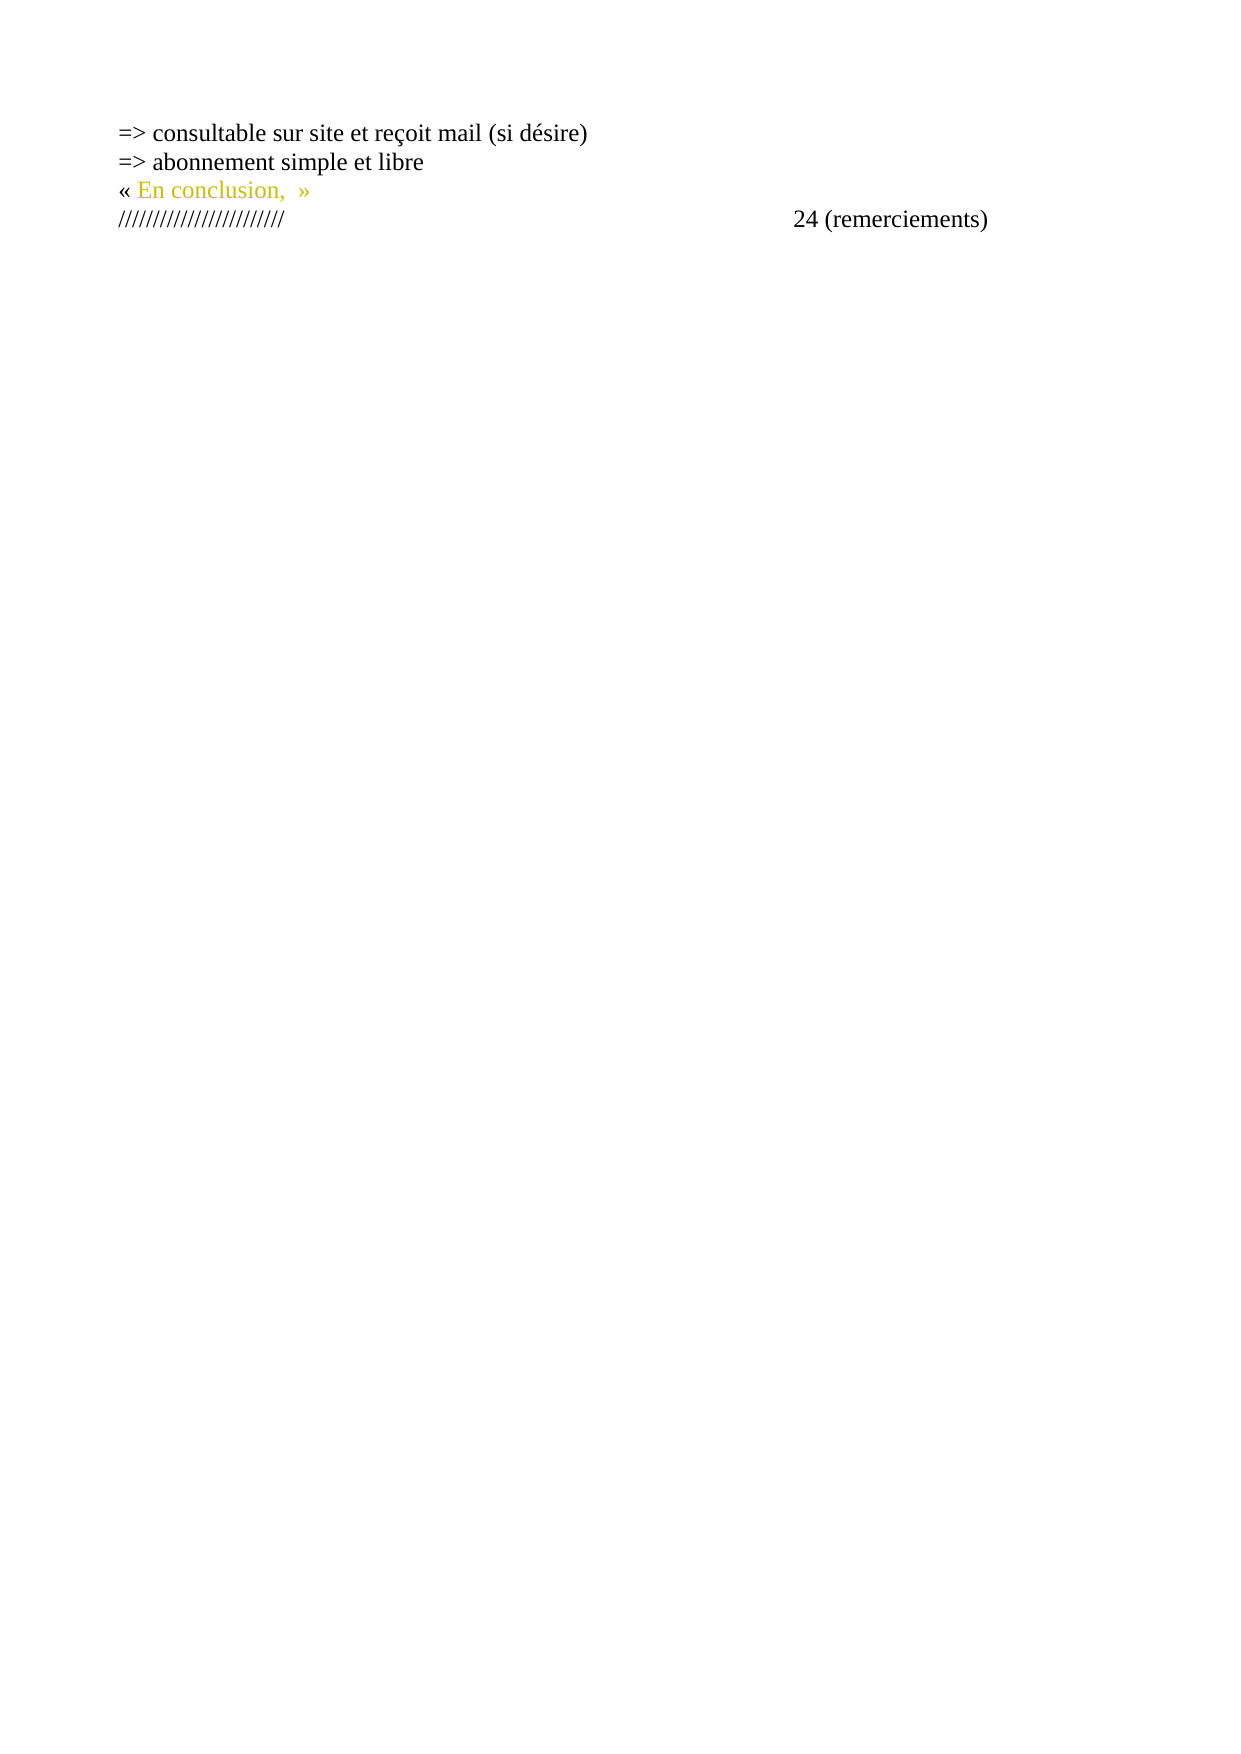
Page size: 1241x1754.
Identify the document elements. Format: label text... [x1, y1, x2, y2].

text => consultable sur site et reçoit mail (si désire) [118, 118, 1122, 147]
text « En conclusion, » [118, 176, 1122, 204]
text => abonnement simple et libre [118, 147, 1122, 176]
text //////////////////////// 24 (remerciements) [118, 204, 1122, 233]
